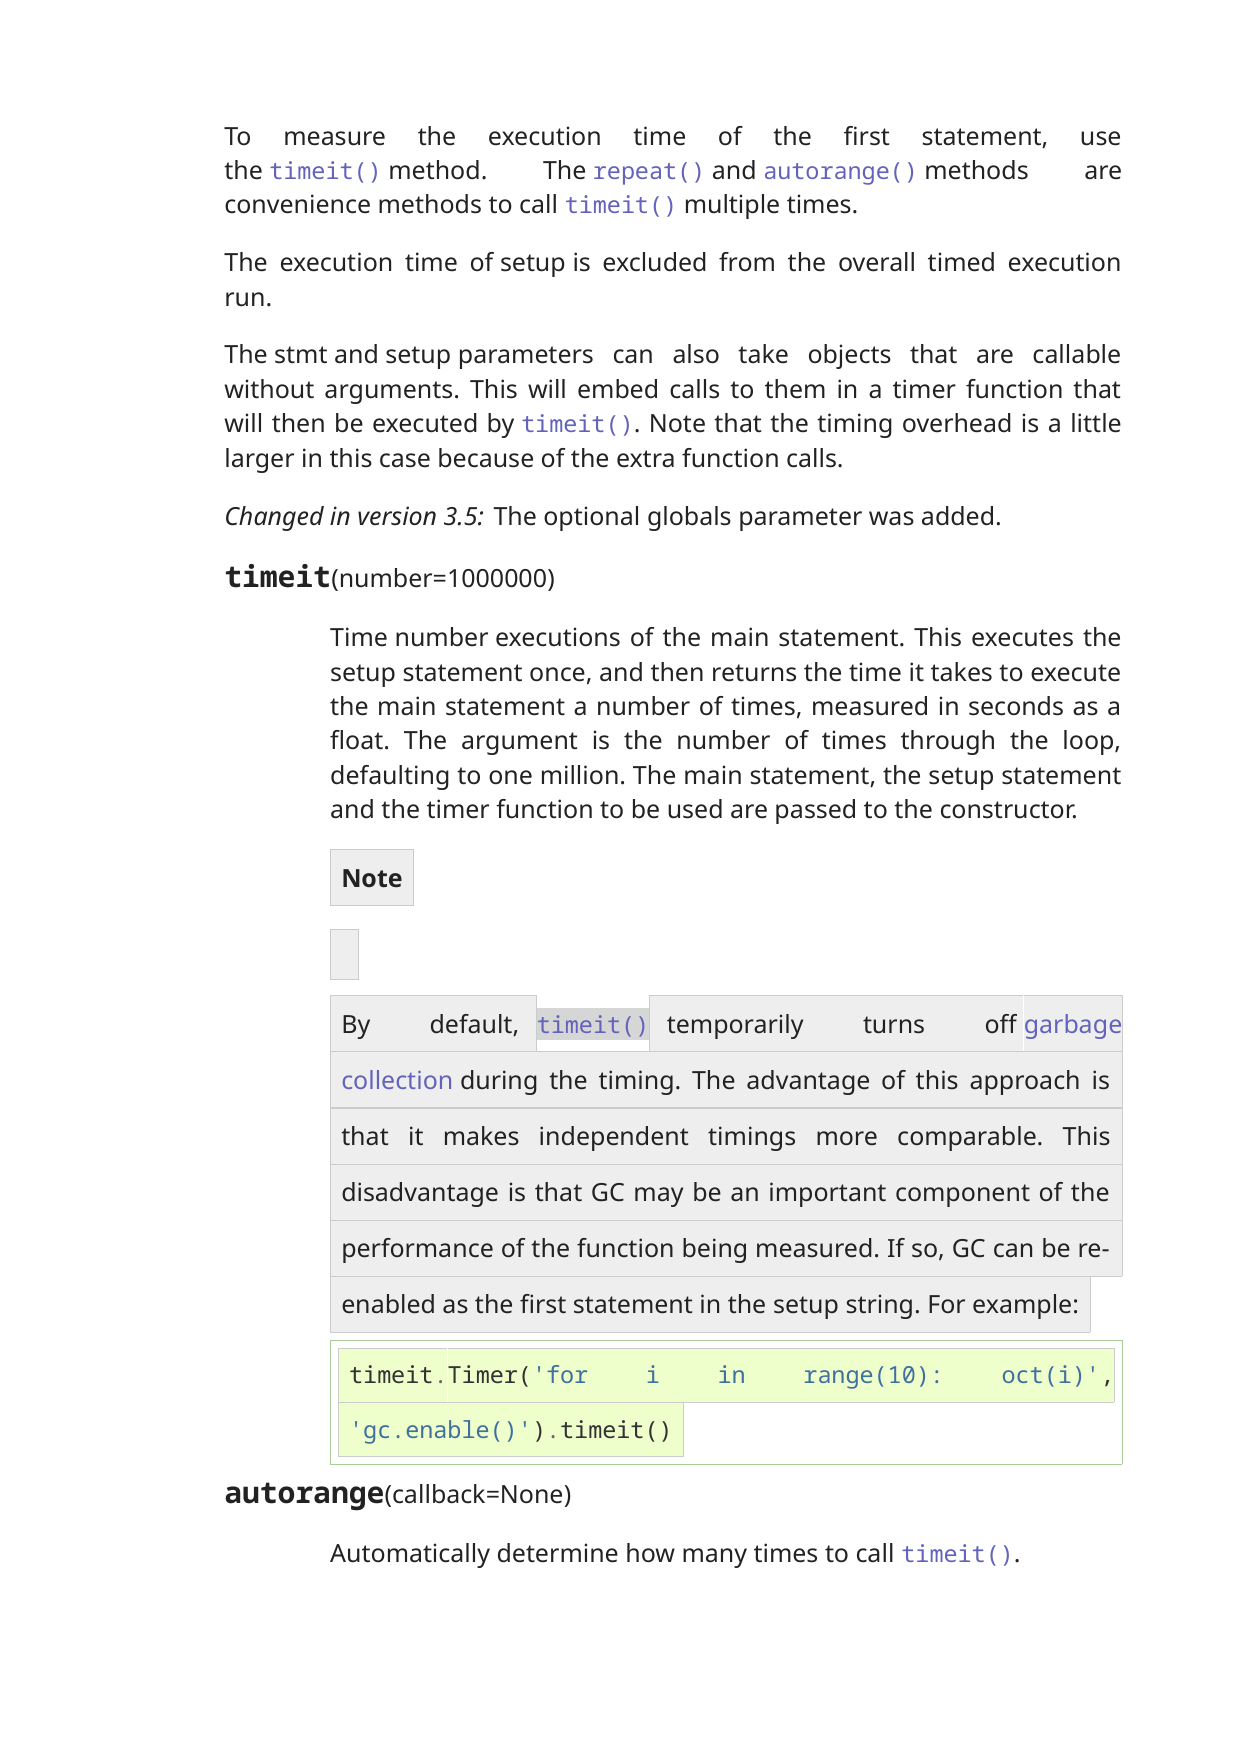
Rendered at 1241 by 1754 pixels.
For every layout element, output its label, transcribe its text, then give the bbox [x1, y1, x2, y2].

list By default, timeit() temporarily turns off garbage collection during the timing. The advantage of this approach is that it makes independent timings more comparable. This disadvantage is that GC may be an important component of the performance of the function being measured. If so, GC can be re-enabled as the first statement in the setup string. For example: [331, 1221, 1122, 1276]
text Note [331, 850, 413, 905]
text timeit.Timer('for i in range(10): oct(i)', 'gc.enable()').timeit() [331, 1341, 1122, 1464]
text [414, 849, 1106, 905]
list To measure the execution time of the first statement, use the timeit() method. The repeat() and autorange() methods are convenience methods to call timeit() multiple times. [224, 118, 1122, 221]
list Changed in version 3.5: The optional globals parameter was added. [224, 498, 1122, 532]
list Automatically determine how many times to call timeit(). [330, 1536, 1122, 1570]
subtitle autorange(callback=None) [224, 1472, 1122, 1512]
list By default, timeit() temporarily turns off garbage collection during the timing. The advantage of this approach is that it makes independent timings more comparable. This disadvantage is that GC may be an important component of the performance of the function being measured. If so, GC can be re-enabled as the first statement in the setup string. For example: [331, 1052, 1122, 1107]
list The execution time of setup is excluded from the overall timed execution run. [224, 245, 1122, 313]
list By default, timeit() temporarily turns off garbage collection during the timing. The advantage of this approach is that it makes independent timings more comparable. This disadvantage is that GC may be an important component of the performance of the function being measured. If so, GC can be re-enabled as the first statement in the setup string. For example: [331, 1109, 1122, 1164]
list By default, timeit() temporarily turns off garbage collection during the timing. The advantage of this approach is that it makes independent timings more comparable. This disadvantage is that GC may be an important component of the performance of the function being measured. If so, GC can be re-enabled as the first statement in the setup string. For example: [331, 996, 536, 1051]
list Time number executions of the main statement. This executes the setup statement once, and then returns the time it takes to execute the main statement a number of times, measured in seconds as a float. The argument is the number of times through the loop, defaulting to one million. The main statement, the setup statement and the timer function to be used are passed to the constructor. [330, 619, 1122, 826]
subtitle timeit(number=1000000) [224, 556, 1122, 596]
list By default, timeit() temporarily turns off garbage collection during the timing. The advantage of this approach is that it makes independent timings more comparable. This disadvantage is that GC may be an important component of the performance of the function being measured. If so, GC can be re-enabled as the first statement in the setup string. For example: [650, 996, 1122, 1051]
list By default, timeit() temporarily turns off garbage collection during the timing. The advantage of this approach is that it makes independent timings more comparable. This disadvantage is that GC may be an important component of the performance of the function being measured. If so, GC can be re-enabled as the first statement in the setup string. For example: [331, 1277, 1090, 1332]
list The stmt and setup parameters can also take objects that are callable without arguments. This will embed calls to them in a timer function that will then be executed by timeit(). Note that the timing overhead is a little larger in this case because of the extra function calls. [224, 337, 1122, 474]
list By default, timeit() temporarily turns off garbage collection during the timing. The advantage of this approach is that it makes independent timings more comparable. This disadvantage is that GC may be an important component of the performance of the function being measured. If so, GC can be re-enabled as the first statement in the setup string. For example: [331, 1165, 1122, 1220]
